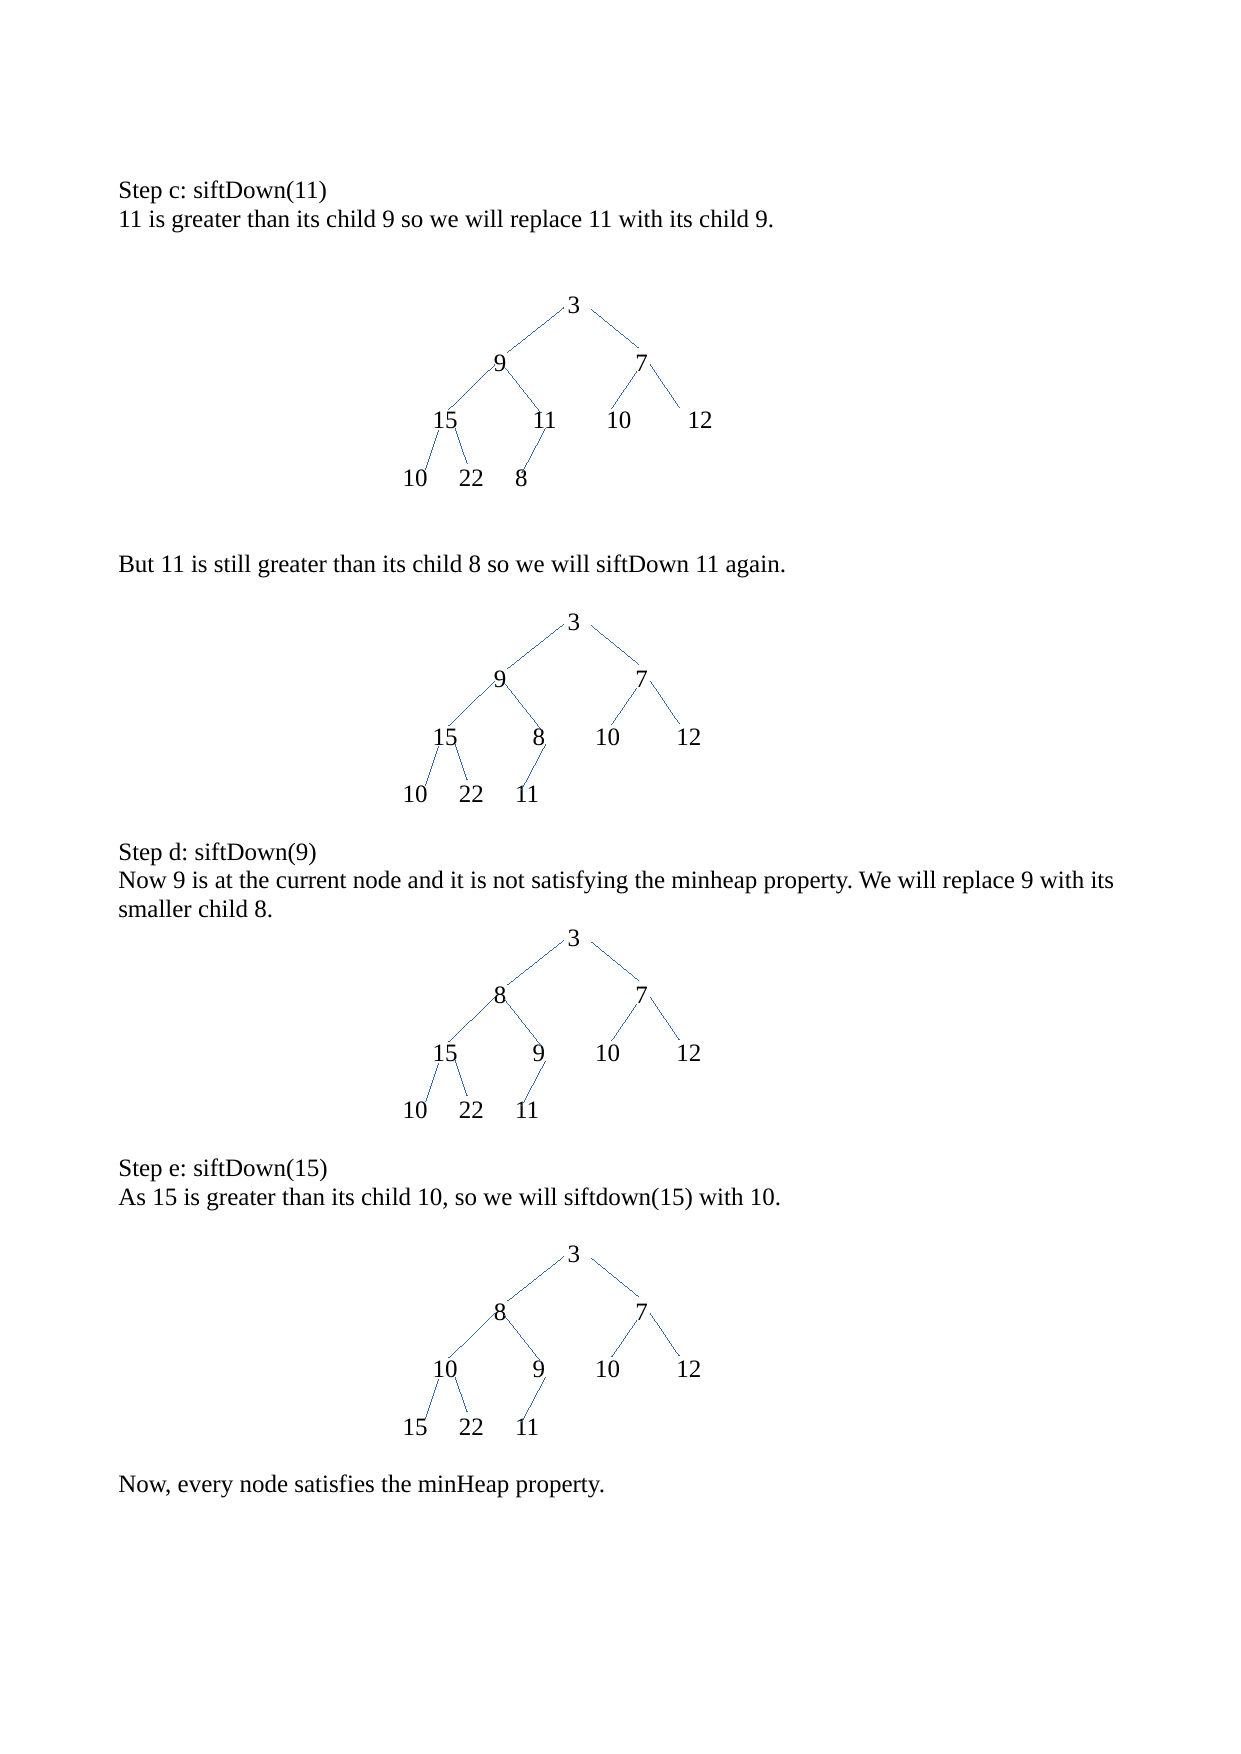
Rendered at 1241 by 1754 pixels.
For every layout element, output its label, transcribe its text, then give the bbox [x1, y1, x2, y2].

text 9 7 [118, 348, 1122, 377]
text 3 [118, 291, 1122, 319]
text Step c: siftDown(11) [118, 176, 1122, 204]
text As 15 is greater than its child 10, so we will siftdown(15) with 10. [118, 1182, 1122, 1211]
text 8 7 [118, 981, 1122, 1009]
text Now 9 is at the current node and it is not satisfying the minheap property. We will replace 9 with its smaller child 8. [118, 866, 1122, 923]
text But 11 is still greater than its child 8 so we will siftDown 11 again. [118, 549, 1122, 578]
text Now, every node satisfies the minHeap property. [118, 1469, 1122, 1498]
text Step d: siftDown(9) [118, 837, 1122, 866]
text 8 7 [118, 1297, 1122, 1326]
text Step e: siftDown(15) [118, 1153, 1122, 1182]
text 15 11 10 12 [118, 406, 1122, 434]
text 10 22 8 [118, 463, 1122, 492]
text 11 is greater than its child 9 so we will replace 11 with its child 9. [118, 204, 1122, 233]
text 10 22 11 [118, 1096, 1122, 1124]
text 15 9 10 12 [118, 1038, 1122, 1067]
text 9 7 [118, 664, 1122, 693]
text 10 22 11 [118, 779, 1122, 808]
text 3 [118, 923, 1122, 952]
text 15 8 10 12 [118, 722, 1122, 751]
text 3 [118, 1239, 1122, 1268]
text 15 22 11 [118, 1412, 1122, 1441]
text 3 [118, 607, 1122, 636]
text 10 9 10 12 [118, 1354, 1122, 1383]
